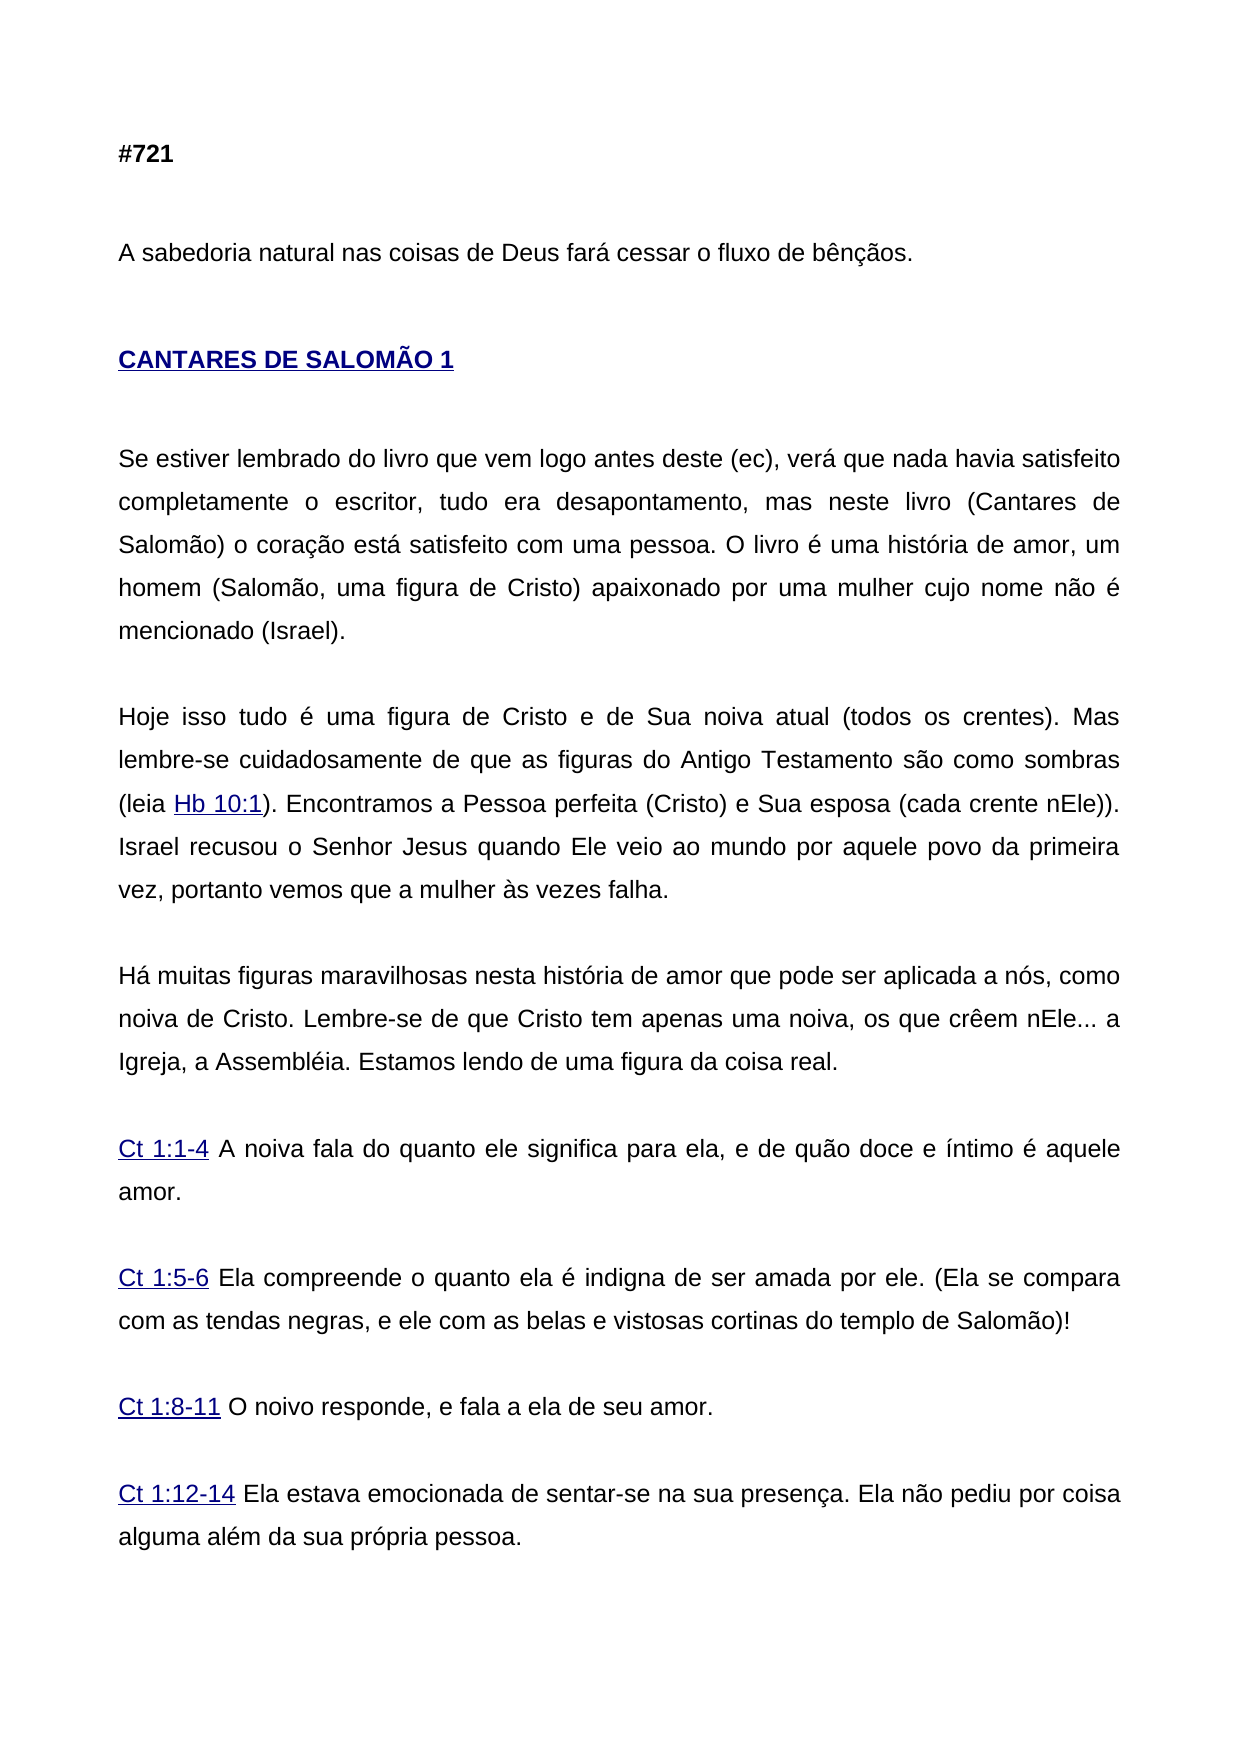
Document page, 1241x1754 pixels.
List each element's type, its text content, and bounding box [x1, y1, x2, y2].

subtitle #721 [118, 139, 1122, 168]
text Ct 1:12-14 Ela estava emocionada de sentar-se na sua presença. Ela não pediu por coisa alguma além da sua própria pessoa. [118, 1478, 1122, 1550]
subtitle CANTARES DE SALOMÃO 1 [118, 345, 1122, 373]
text A sabedoria natural nas coisas de Deus fará cessar o fluxo de bênçãos. [118, 238, 1122, 266]
text Ct 1:1-4 A noiva fala do quanto ele significa para ela, e de quão doce e íntimo é aquele amor. [118, 1133, 1122, 1205]
text Ct 1:8-11 O noivo responde, e fala a ela de seu amor. [118, 1392, 1122, 1421]
text Hoje isso tudo é uma figura de Cristo e de Sua noiva atual (todos os crentes). Mas lembre-se cuidadosamente de que as figuras do Antigo Testamento são como sombras (leia Hb 10:1). Encontramos a Pessoa perfeita (Cristo) e Sua esposa (cada crente nEle)). Israel recusou o Senhor Jesus quando Ele veio ao mundo por aquele povo da primeira vez, portanto vemos que a mulher às vezes falha. [118, 702, 1122, 903]
text Se estiver lembrado do livro que vem logo antes deste (ec), verá que nada havia satisfeito completamente o escritor, tudo era desapontamento, mas neste livro (Cantares de Salomão) o coração está satisfeito com uma pessoa. O livro é uma história de amor, um homem (Salomão, uma figura de Cristo) apaixonado por uma mulher cujo nome não é mencionado (Israel). [118, 443, 1122, 645]
text Há muitas figuras maravilhosas nesta história de amor que pode ser aplicada a nós, como noiva de Cristo. Lembre-se de que Cristo tem apenas uma noiva, os que crêem nEle... a Igreja, a Assembléia. Estamos lendo de uma figura da coisa real. [118, 961, 1122, 1076]
text Ct 1:5-6 Ela compreende o quanto ela é indigna de ser amada por ele. (Ela se compara com as tendas negras, e ele com as belas e vistosas cortinas do templo de Salomão)! [118, 1263, 1122, 1335]
